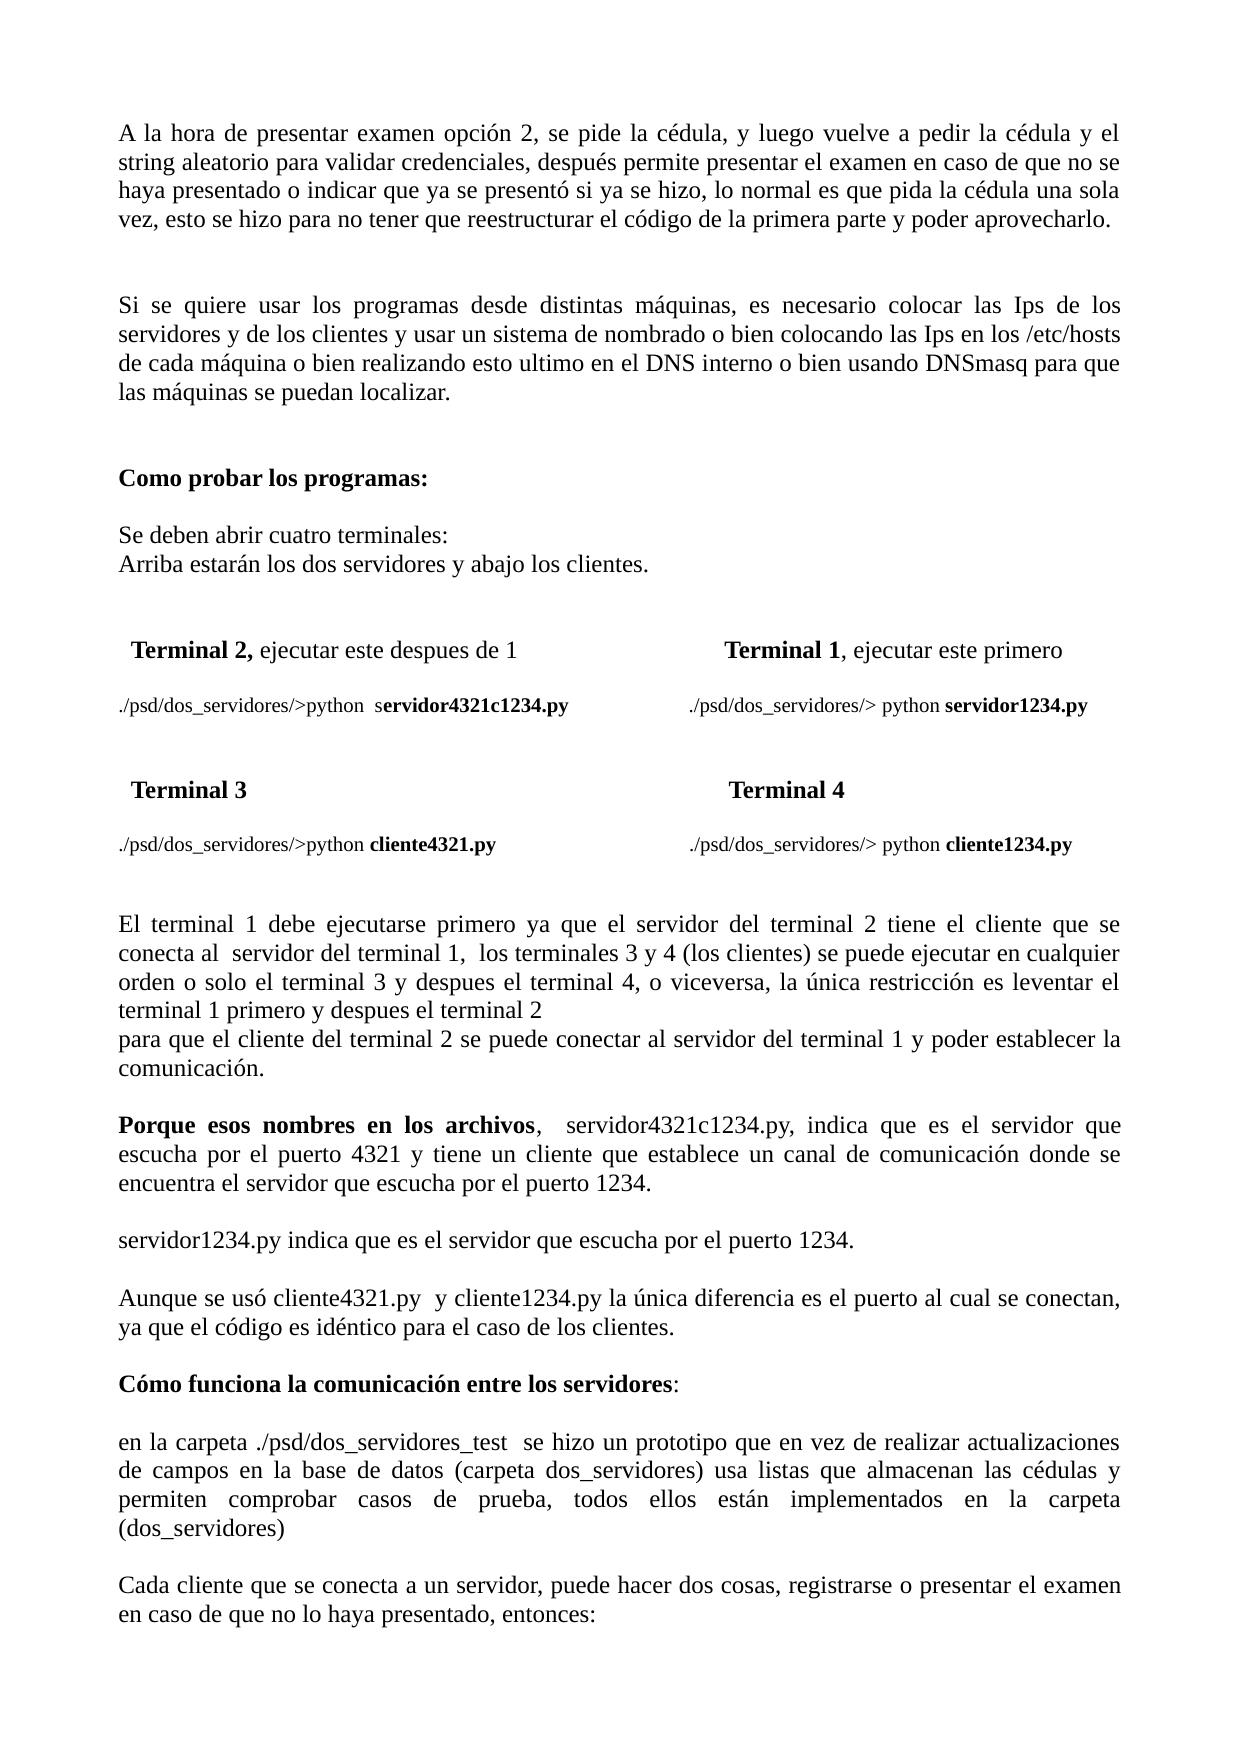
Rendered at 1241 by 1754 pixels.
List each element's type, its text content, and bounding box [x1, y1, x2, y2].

text Porque esos nombres en los archivos, servidor4321c1234.py, indica que es el servidor que escucha por el puerto 4321 y tiene un cliente que establece un canal de comunicación donde se encuentra el servidor que escucha por el puerto 1234. [118, 1110, 1122, 1197]
text Arriba estarán los dos servidores y abajo los clientes. [118, 549, 1122, 578]
text en la carpeta ./psd/dos_servidores_test se hizo un prototipo que en vez de realizar actualizaciones de campos en la base de datos (carpeta dos_servidores) usa listas que almacenan las cédulas y permiten comprobar casos de prueba, todos ellos están implementados en la carpeta (dos_servidores) [118, 1427, 1122, 1542]
text A la hora de presentar examen opción 2, se pide la cédula, y luego vuelve a pedir la cédula y el string aleatorio para validar credenciales, después permite presentar el examen en caso de que no se haya presentado o indicar que ya se presentó si ya se hizo, lo normal es que pida la cédula una sola vez, esto se hizo para no tener que reestructurar el código de la primera parte y poder aprovecharlo. [118, 118, 1122, 233]
text Si se quiere usar los programas desde distintas máquinas, es necesario colocar las Ips de los servidores y de los clientes y usar un sistema de nombrado o bien colocando las Ips en los /etc/hosts de cada máquina o bien realizando esto ultimo en el DNS interno o bien usando DNSmasq para que las máquinas se puedan localizar. [118, 291, 1122, 406]
text El terminal 1 debe ejecutarse primero ya que el servidor del terminal 2 tiene el cliente que se conecta al servidor del terminal 1, los terminales 3 y 4 (los clientes) se puede ejecutar en cualquier orden o solo el terminal 3 y despues el terminal 4, o viceversa, la única restricción es leventar el terminal 1 primero y despues el terminal 2 [118, 909, 1122, 1024]
text Cada cliente que se conecta a un servidor, puede hacer dos cosas, registrarse o presentar el examen en caso de que no lo haya presentado, entonces: [118, 1570, 1122, 1628]
text Como probar los programas: [118, 463, 1122, 492]
text servidor1234.py indica que es el servidor que escucha por el puerto 1234. [118, 1225, 1122, 1254]
text Se deben abrir cuatro terminales: [118, 521, 1122, 549]
text Aunque se usó cliente4321.py y cliente1234.py la única diferencia es el puerto al cual se conectan, ya que el código es idéntico para el caso de los clientes. [118, 1283, 1122, 1340]
text para que el cliente del terminal 2 se puede conectar al servidor del terminal 1 y poder establecer la comunicación. [118, 1024, 1122, 1082]
text Terminal 2, ejecutar este despues de 1 Terminal 1, ejecutar este primero [118, 636, 1122, 664]
text ./psd/dos_servidores/>python servidor4321c1234.py ./psd/dos_servidores/> python servidor1234.py [118, 693, 1122, 717]
text ./psd/dos_servidores/>python cliente4321.py ./psd/dos_servidores/> python cliente1234.py [118, 832, 1122, 856]
text Terminal 3 Terminal 4 [118, 775, 1122, 803]
text Cómo funciona la comunicación entre los servidores: [118, 1369, 1122, 1398]
